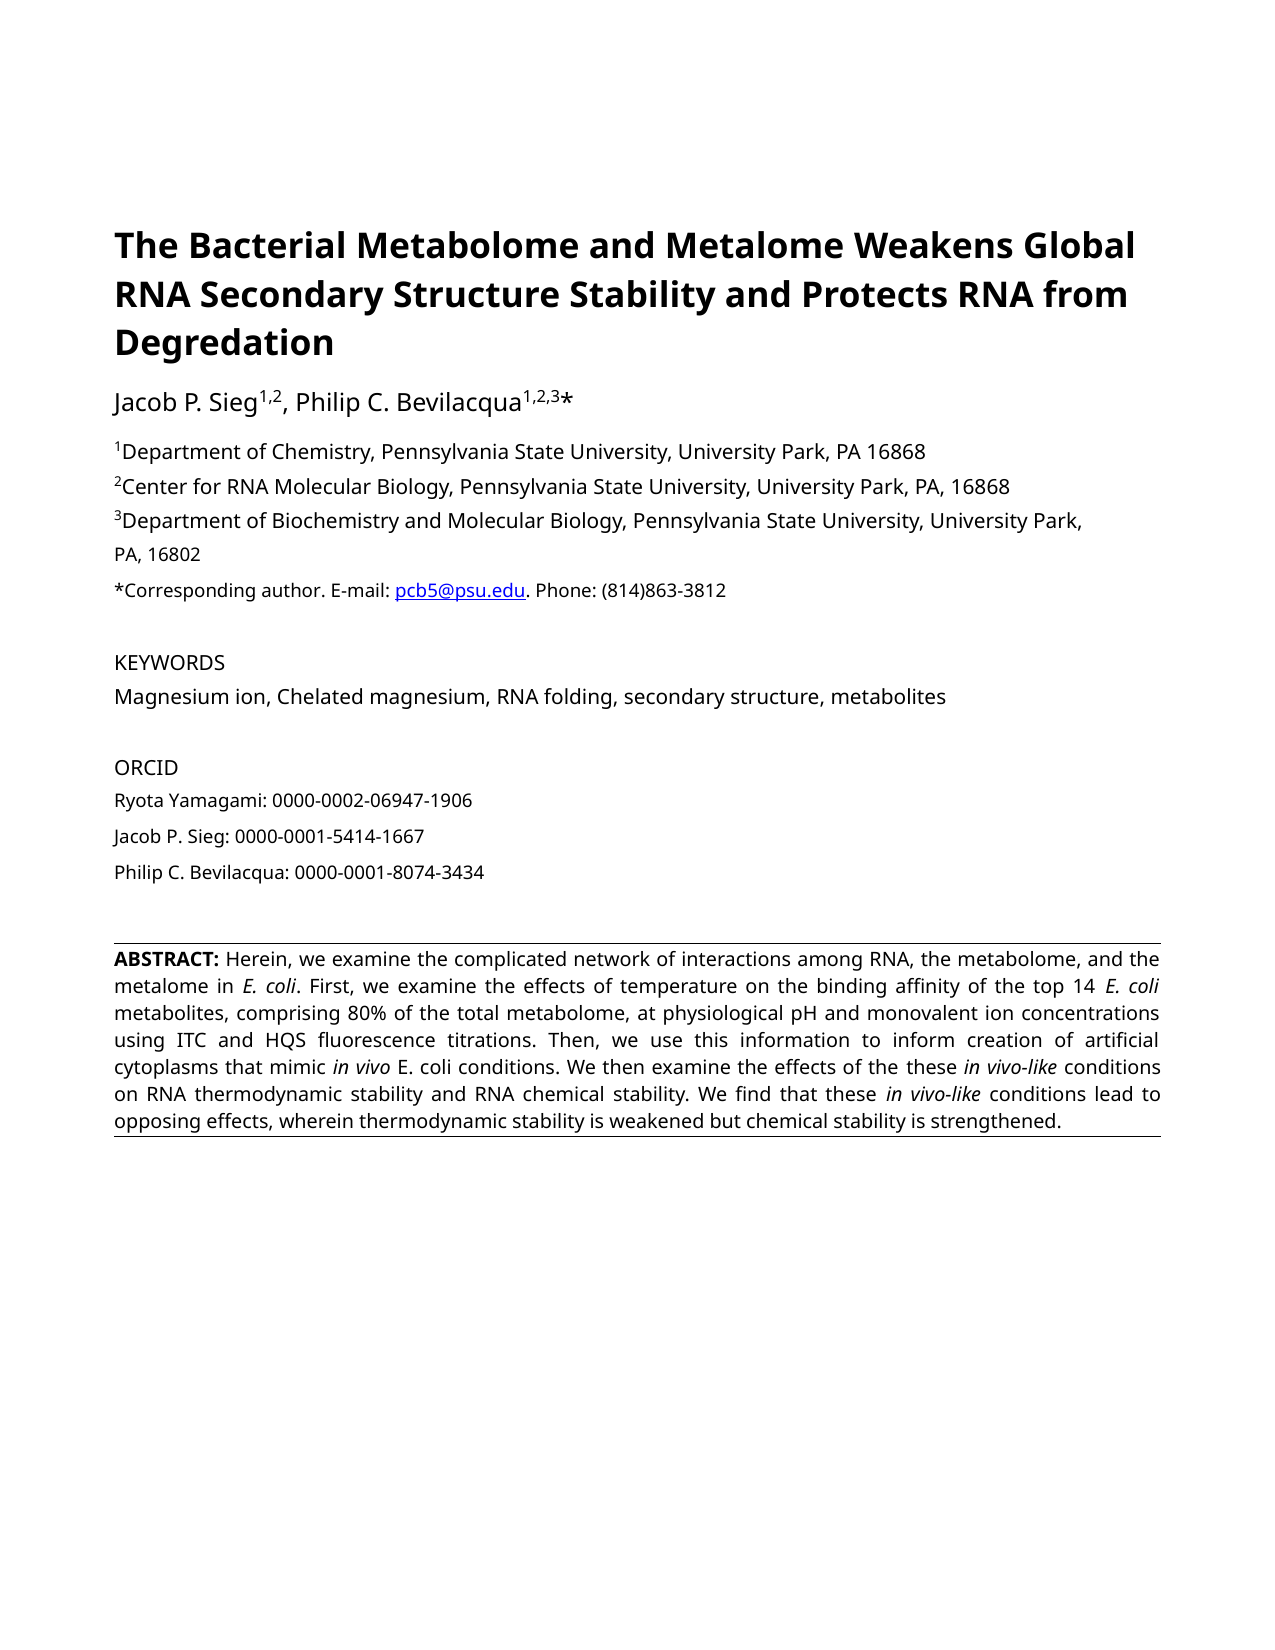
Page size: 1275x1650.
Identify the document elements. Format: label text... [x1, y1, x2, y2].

text 2Center for RNA Molecular Biology, Pennsylvania State University, University Park, PA, 16868 [114, 472, 1161, 500]
text Jacob P. Sieg: 0000-0001-5414-1667 [114, 824, 1161, 849]
text ORCID [114, 753, 1161, 781]
text ABSTRACT: Herein, we examine the complicated network of interactions among RNA, the metabolome, and the metalome in E. coli. First, we examine the effects of temperature on the binding affinity of the top 14 E. coli metabolites, comprising 80% of the total metabolome, at physiological pH and monovalent ion concentrations using ITC and HQS fluorescence titrations. Then, we use this information to inform creation of artificial cytoplasms that mimic in vivo E. coli conditions. We then examine the effects of the these in vivo-like conditions on RNA thermodynamic stability and RNA chemical stability. We find that these in vivo-like conditions lead to opposing effects, wherein thermodynamic stability is weakened but chemical stability is strengthened. [114, 944, 1161, 1136]
text Philip C. Bevilacqua: 0000-0001-8074-3434 [114, 859, 1161, 885]
text 1Department of Chemistry, Pennsylvania State University, University Park, PA 16868 [114, 437, 1161, 466]
text Magnesium ion, Chelated magnesium, RNA folding, secondary structure, metabolites [114, 682, 1161, 711]
title The Bacterial Metabolome and Metalome Weakens Global RNA Secondary Structure Stability and Protects RNA from Degredation [114, 221, 1161, 366]
text Ryota Yamagami: 0000-0002-06947-1906 [114, 788, 1161, 813]
text KEYWORDS [114, 648, 1161, 676]
text PA, 16802 [114, 541, 1161, 567]
text Jacob P. Sieg1,2, Philip C. Bevilacqua1,2,3* [114, 384, 1161, 418]
text *Corresponding author. E-mail: pcb5@psu.edu. Phone: (814)863-3812 [114, 577, 1161, 603]
text 3Department of Biochemistry and Molecular Biology, Pennsylvania State University, University Park, [114, 506, 1161, 535]
